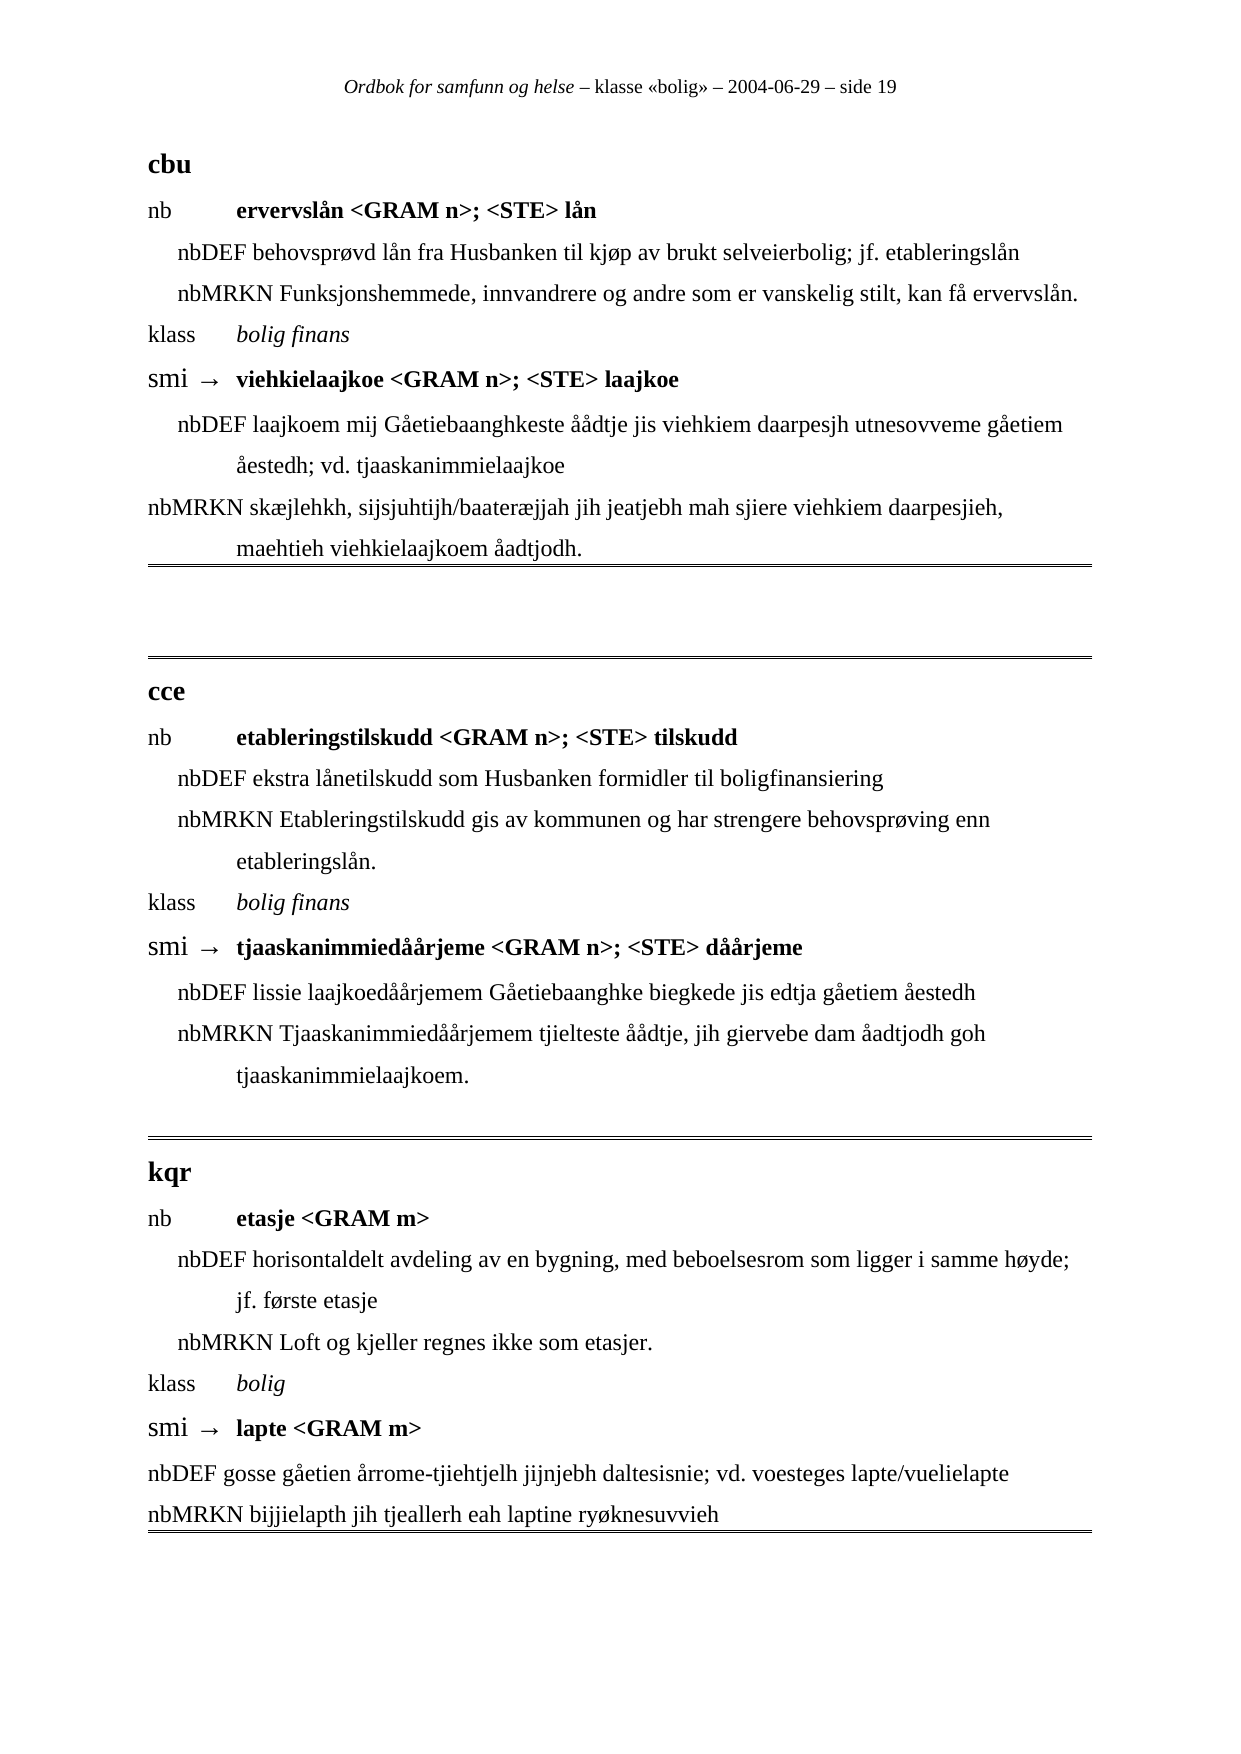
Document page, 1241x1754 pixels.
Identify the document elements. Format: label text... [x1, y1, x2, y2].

text nb etableringstilskudd <GRAM n>; <STE> tilskudd [148, 723, 1092, 750]
text nbDEF ekstra lånetilskudd som Husbanken formidler til boligfinansiering [177, 764, 1092, 792]
text klass bolig finans [148, 888, 1092, 916]
text nbMRKN skæjlehkh, sijsjuhtijh/baateræjjah jih jeatjebh mah sjiere viehkiem daarpesjieh, maehtieh viehkielaajkoem åadtjodh. [148, 493, 1092, 564]
text nb ervervslån <GRAM n>; <STE> lån [148, 196, 1092, 224]
text cbu [148, 148, 1092, 180]
text nb etasje <GRAM m> [148, 1203, 1092, 1231]
text kqr [148, 1155, 1092, 1187]
text nbDEF behovsprøvd lån fra Husbanken til kjøp av brukt selveierbolig; jf. etableringslån [177, 237, 1092, 265]
text nbMRKN Loft og kjeller regnes ikke som etasjer. [177, 1328, 1092, 1355]
text nbMRKN Tjaaskanimmiedåårjemem tjielteste åådtje, jih giervebe dam åadtjodh goh tjaaskanimmielaajkoem. [177, 1019, 1092, 1088]
text cce [148, 674, 1092, 707]
text klass bolig finans [148, 320, 1092, 348]
text nbDEF lissie laajkoedåårjemem Gåetiebaanghke biegkede jis edtja gåetiem åestedh [177, 978, 1092, 1006]
text nbMRKN bijjielapth jih tjeallerh eah laptine ryøknesuvvieh [148, 1500, 1092, 1530]
text klass bolig [148, 1369, 1092, 1397]
text smi → viehkielaajkoe <GRAM n>; <STE> laajkoe [148, 362, 1092, 394]
text nbDEF laajkoem mij Gåetiebaanghkeste åådtje jis viehkiem daarpesjh utnesovveme gåetiem åestedh; vd. tjaaskanimmielaajkoe [177, 410, 1092, 479]
text nbMRKN Etableringstilskudd gis av kommunen og har strengere behovsprøving enn etableringslån. [177, 805, 1092, 874]
text nbMRKN Funksjonshemmede, innvandrere og andre som er vanskelig stilt, kan få ervervslån. [177, 279, 1092, 306]
text nbDEF gosse gåetien årrome-tjiehtjelh jijnjebh daltesisnie; vd. voesteges lapte/vuelielapte [148, 1459, 1092, 1486]
text smi → lapte <GRAM m> [148, 1410, 1092, 1443]
text nbDEF horisontaldelt avdeling av en bygning, med beboelsesrom som ligger i samme høyde; jf. første etasje [177, 1245, 1092, 1314]
text smi → tjaaskanimmiedåårjeme <GRAM n>; <STE> dåårjeme [148, 929, 1092, 962]
